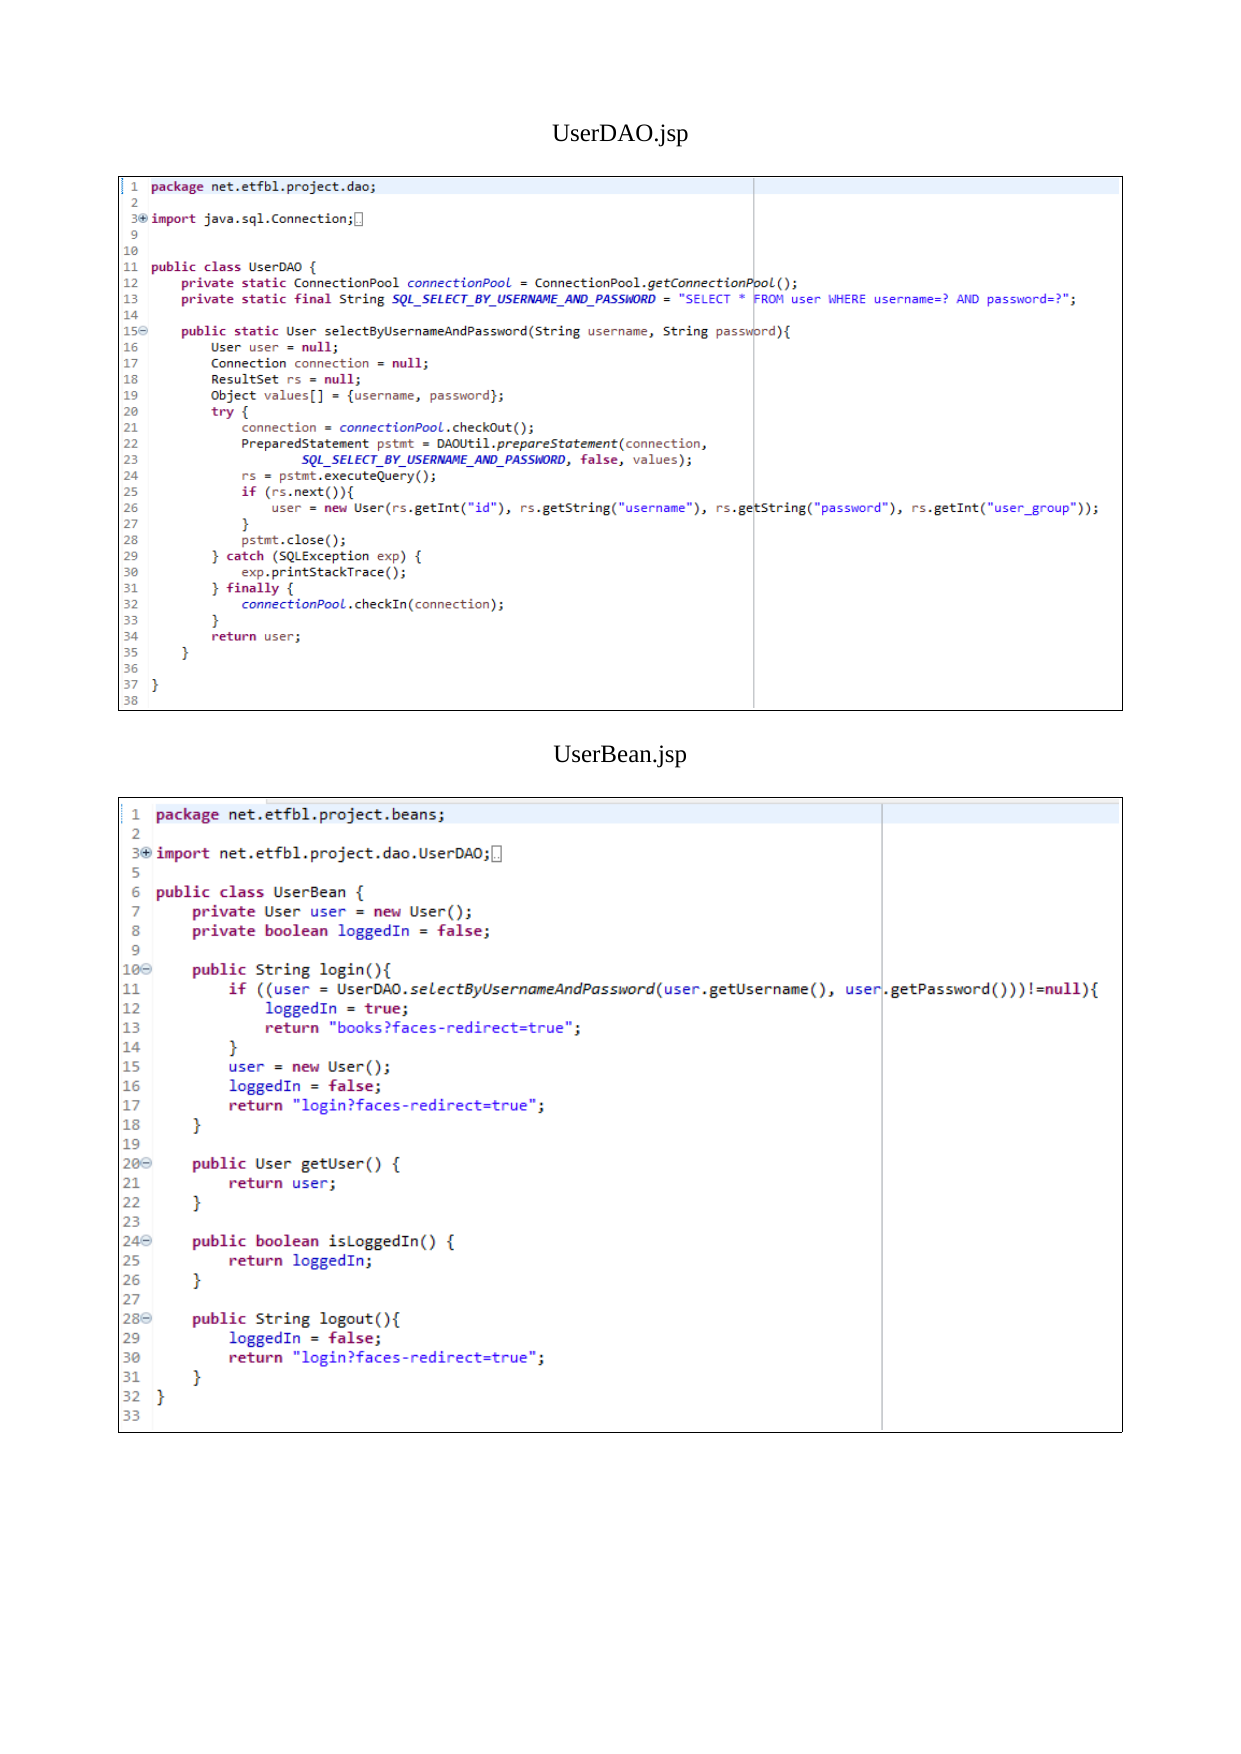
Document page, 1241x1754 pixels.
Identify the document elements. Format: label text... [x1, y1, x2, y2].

text UserDAO.jsp [118, 118, 1122, 147]
picture [121, 799, 1119, 1430]
picture [121, 178, 1119, 708]
text UserBean.jsp [118, 739, 1122, 768]
